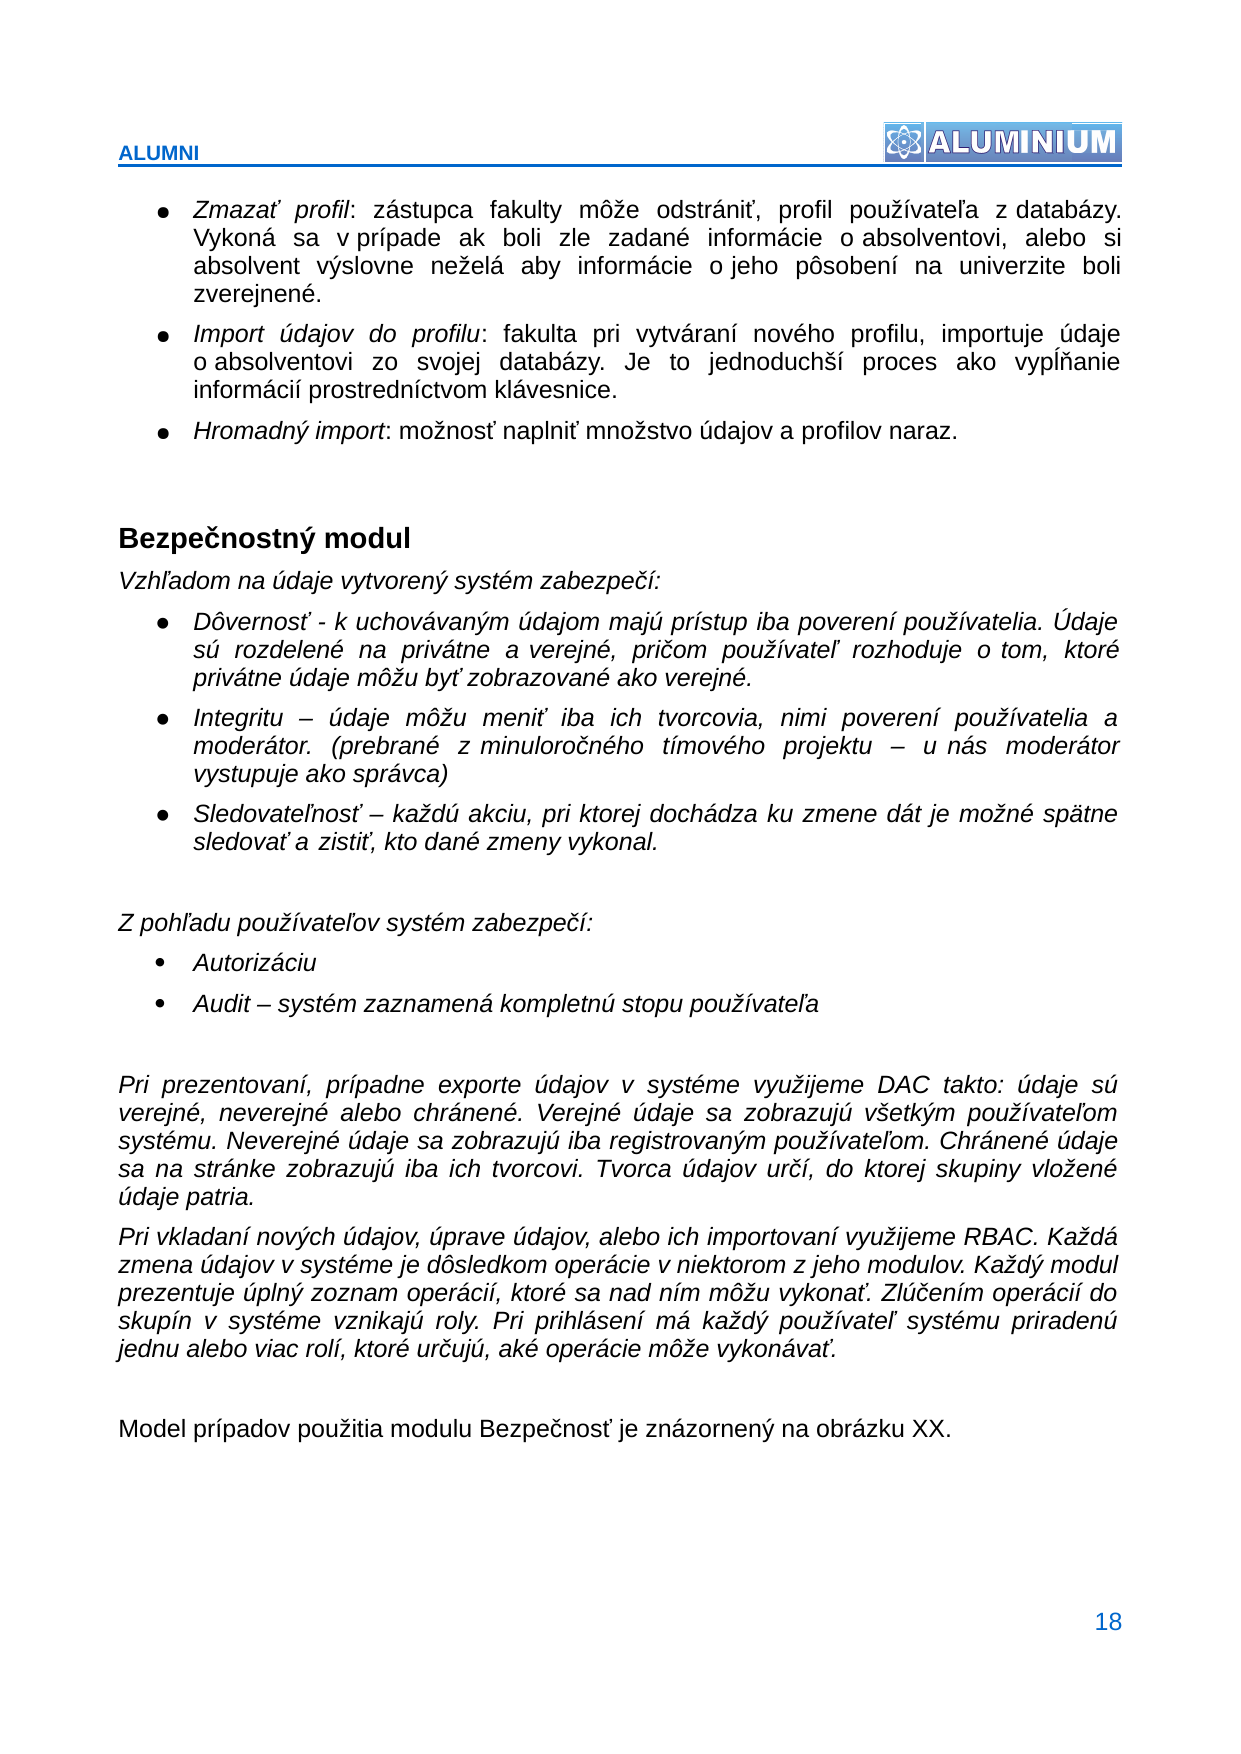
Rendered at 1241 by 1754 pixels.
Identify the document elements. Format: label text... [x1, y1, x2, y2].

list Hromadný import: možnosť naplniť množstvo údajov a profilov naraz. [156, 417, 1122, 444]
list Integritu – údaje môžu meniť iba ich tvorcovia, nimi poverení používatelia a moderátor. (prebrané z minuloročného tímového projektu – u nás moderátor vystupuje ako správca) [156, 704, 1122, 788]
list Audit – systém zaznamená kompletnú stopu používateľa [156, 990, 1122, 1018]
text Pri prezentovaní, prípadne exporte údajov v systéme využijeme DAC takto: údaje sú verejné, neverejné alebo chránené. Verejné údaje sa zobrazujú všetkým používateľom systému. Neverejné údaje sa zobrazujú iba registrovaným používateľom. Chránené údaje sa na stránke zobrazujú iba ich tvorcovi. Tvorca údajov určí, do ktorej skupiny vložené údaje patria. [118, 1071, 1122, 1210]
text Model prípadov použitia modulu Bezpečnosť je znázornený na obrázku XX. [118, 1415, 1122, 1443]
text Pri vkladaní nových údajov, úprave údajov, alebo ich importovaní využijeme RBAC. Každá zmena údajov v systéme je dôsledkom operácie v niektorom z jeho modulov. Každý modul prezentuje úplný zoznam operácií, ktoré sa nad ním môžu vykonať. Zlúčením operácií do skupín v systéme vznikajú roly. Pri prihlásení má každý používateľ systému priradenú jednu alebo viac rolí, ktoré určujú, aké operácie môže vykonávať. [118, 1223, 1122, 1362]
subtitle Bezpečnostný modul [118, 522, 1122, 555]
list Autorizáciu [156, 949, 1122, 977]
list Sledovateľnosť – každú akciu, pri ktorej dochádza ku zmene dát je možné spätne sledovať a zistiť, kto dané zmeny vykonal. [156, 800, 1122, 856]
text Vzhľadom na údaje vytvorený systém zabezpečí: [118, 567, 1122, 595]
list Import údajov do profilu: fakulta pri vytváraní nového profilu, importuje údaje o absolventovi zo svojej databázy. Je to jednoduchší proces ako vypĺňanie informácií prostredníctvom klávesnice. [156, 320, 1122, 404]
list Zmazať profil: zástupca fakulty môže odstrániť, profil používateľa z databázy. Vykoná sa v prípade ak boli zle zadané informácie o absolventovi, alebo si absolvent výslovne neželá aby informácie o jeho pôsobení na univerzite boli zverejnené. [156, 196, 1122, 308]
text Z pohľadu používateľov systém zabezpečí: [118, 909, 1122, 937]
list Dôvernosť - k uchovávaným údajom majú prístup iba poverení používatelia. Údaje sú rozdelené na privátne a verejné, pričom používateľ rozhoduje o tom, ktoré privátne údaje môžu byť zobrazované ako verejné. [156, 608, 1122, 691]
